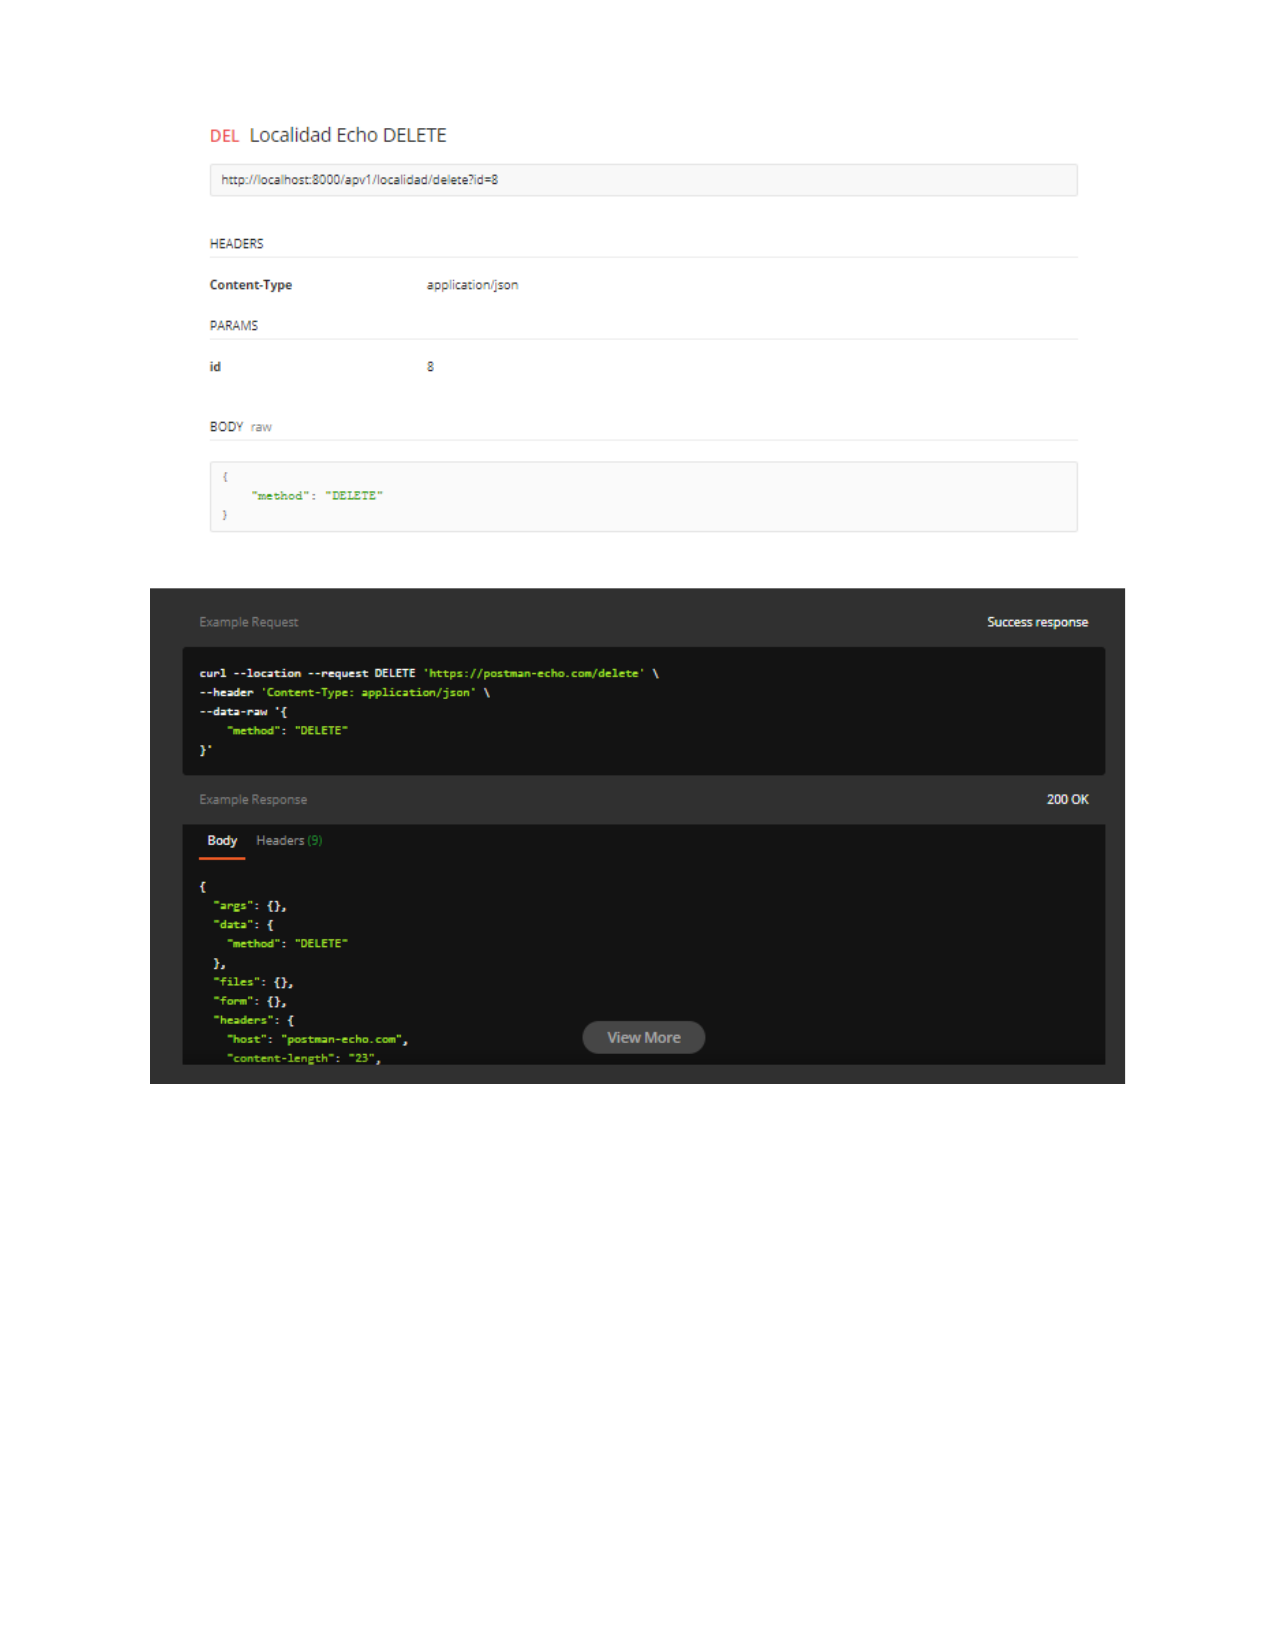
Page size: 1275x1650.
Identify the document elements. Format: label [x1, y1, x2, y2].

picture [150, 112, 1125, 1084]
